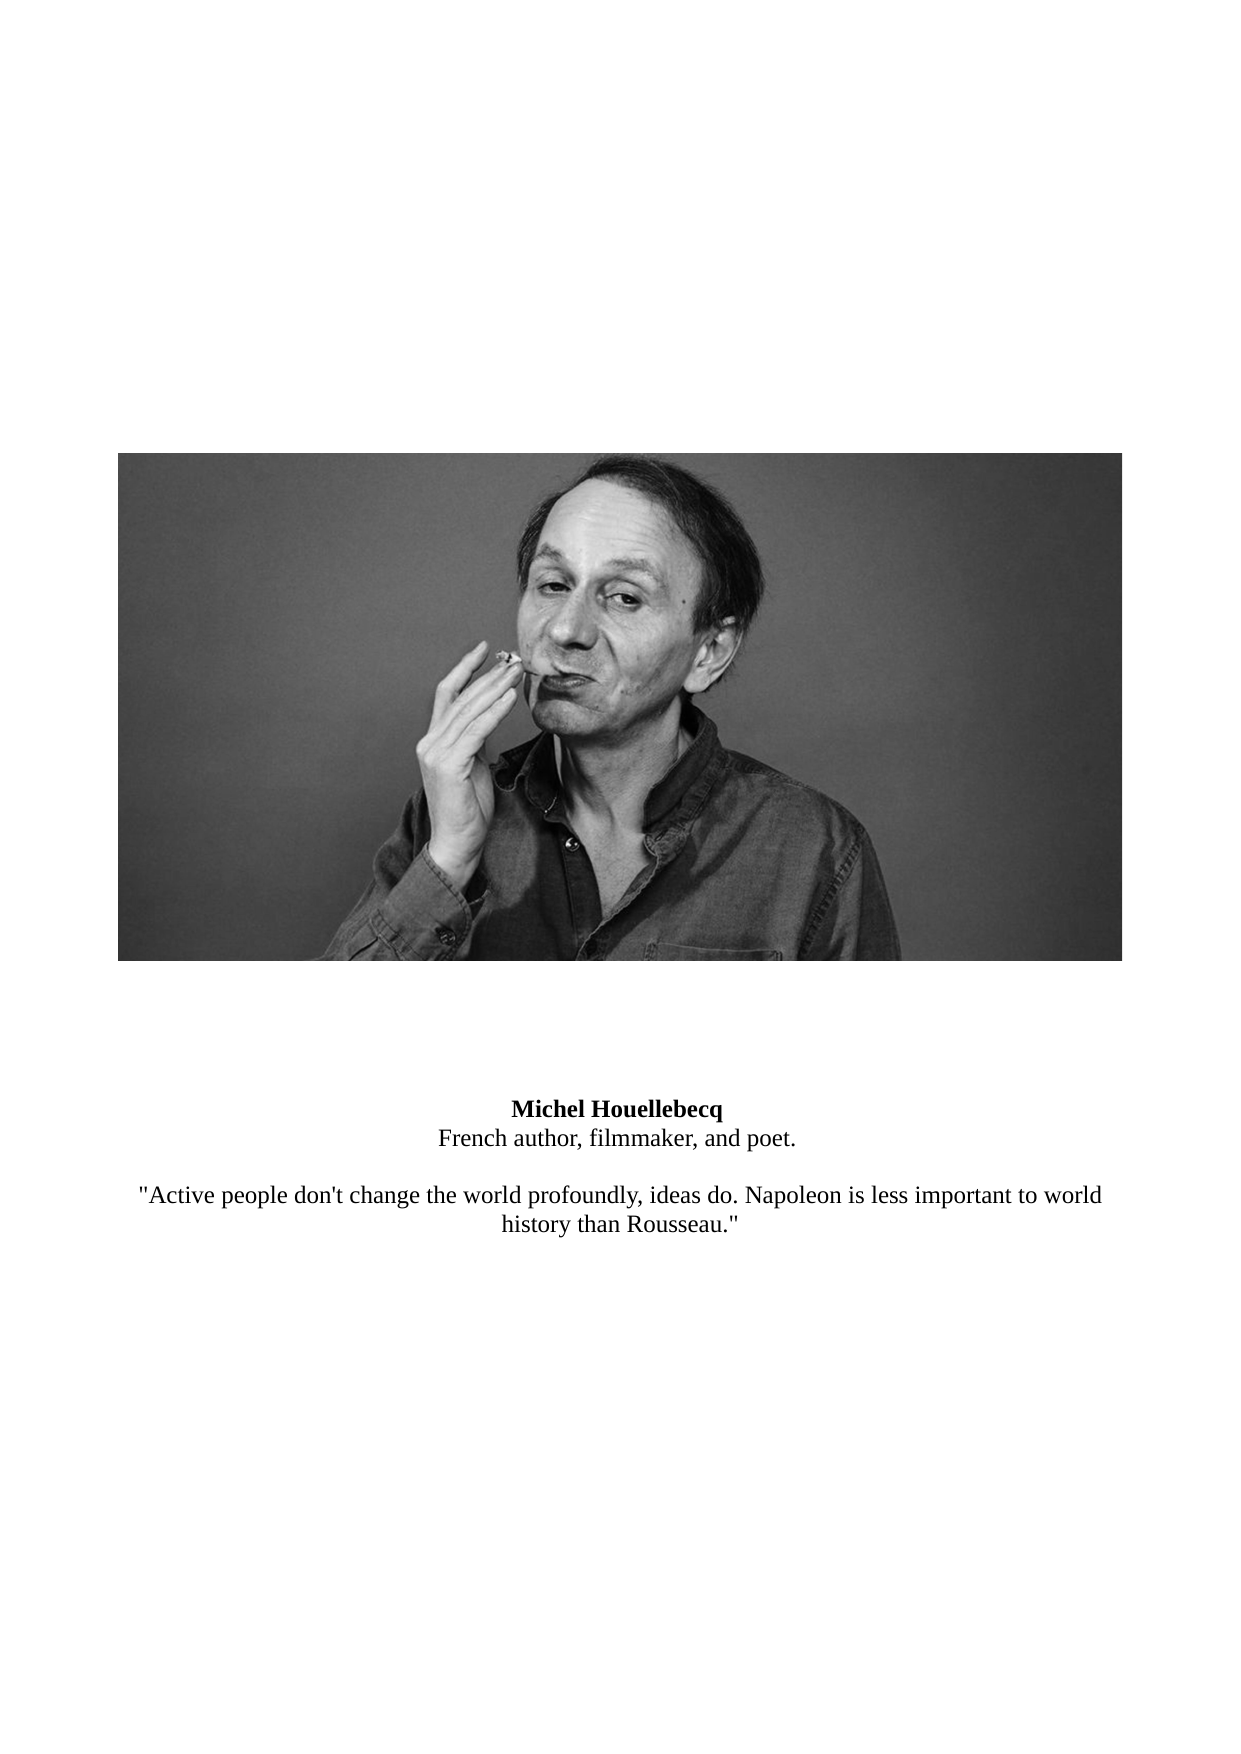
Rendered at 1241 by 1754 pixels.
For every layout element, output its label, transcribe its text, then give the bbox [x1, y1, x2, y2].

text Michel Houellebecq [118, 1094, 1122, 1123]
text French author, filmmaker, and poet. [118, 1123, 1122, 1152]
text "Active people don't change the world profoundly, ideas do. Napoleon is less important to world history than Rousseau." [118, 1181, 1122, 1238]
picture [118, 453, 1123, 961]
